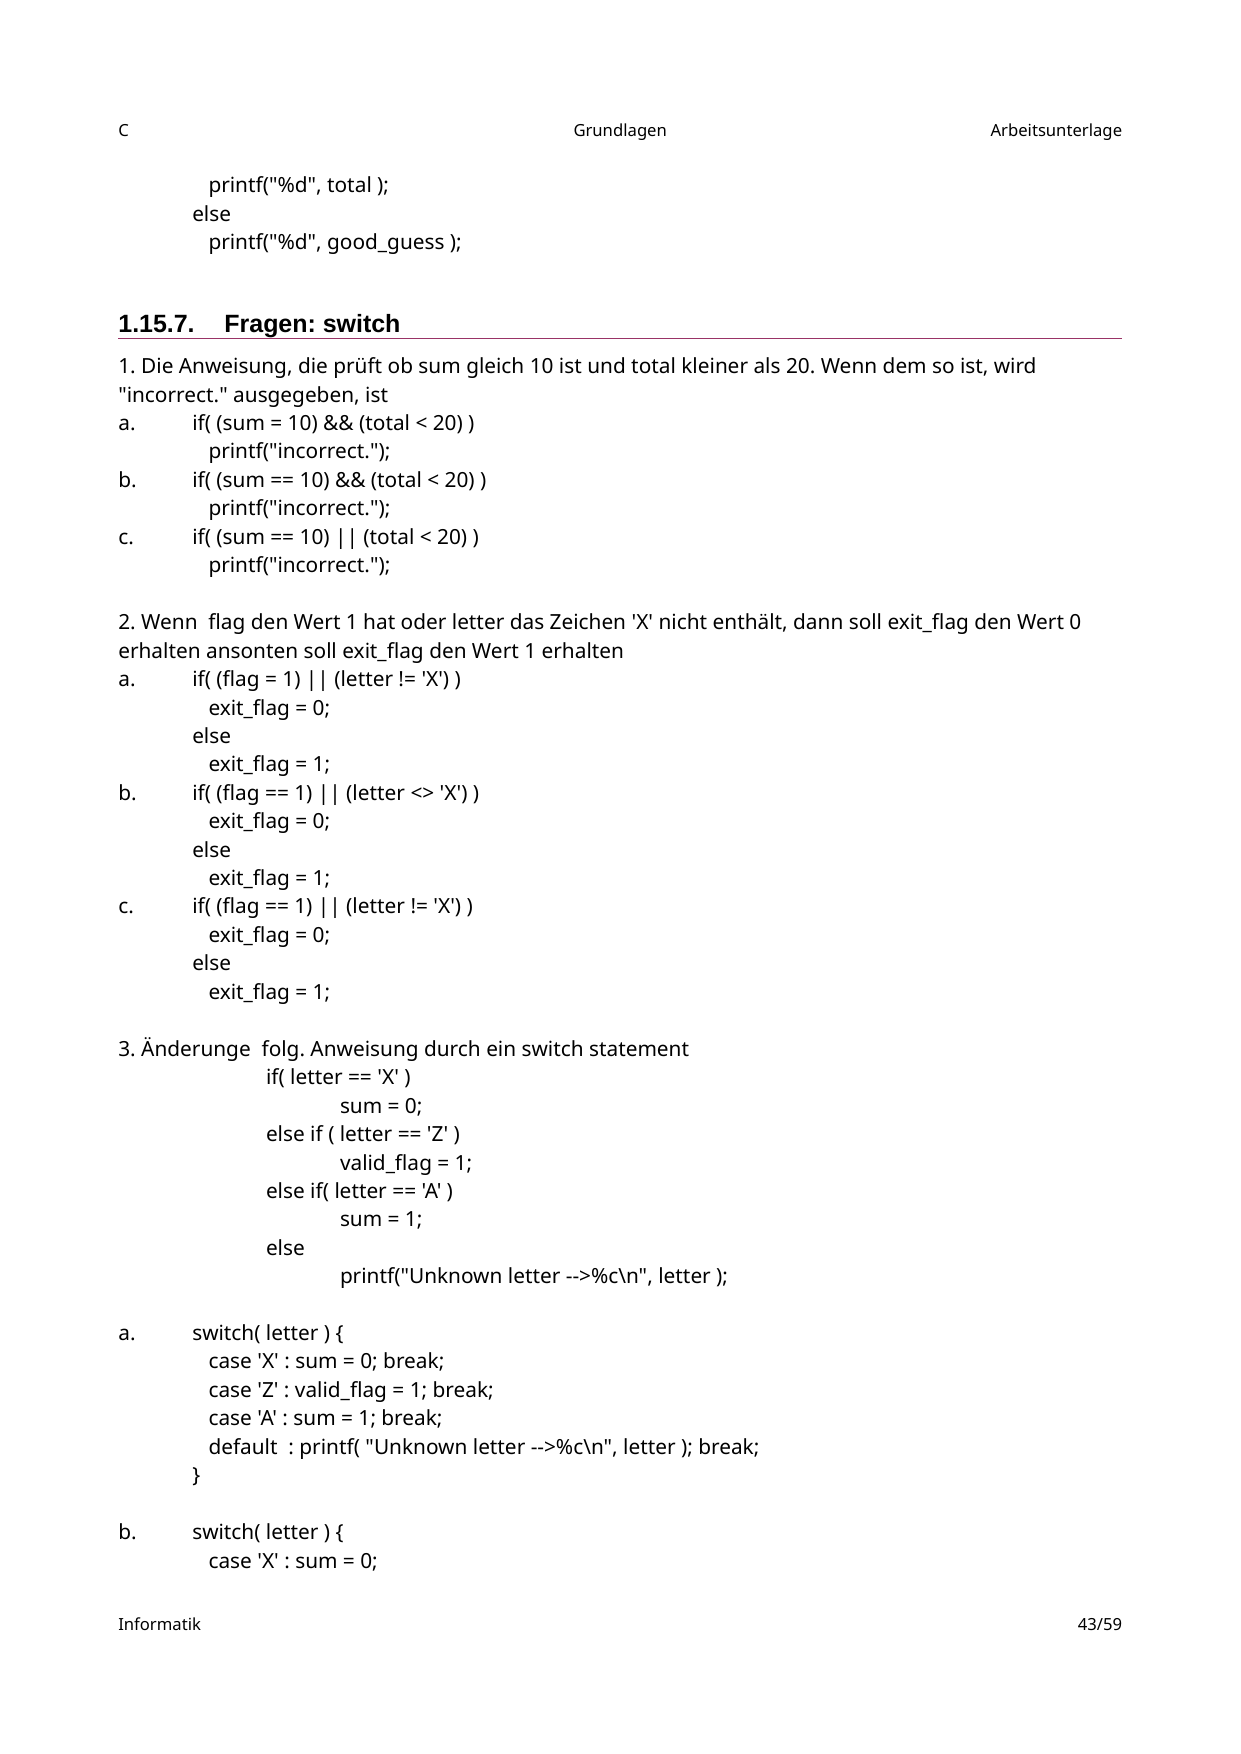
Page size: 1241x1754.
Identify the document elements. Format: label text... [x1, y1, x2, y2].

text else [118, 1233, 1122, 1261]
text printf("incorrect."); [118, 493, 1122, 522]
text 3. Änderunge folg. Anweisung durch ein switch statement [118, 1034, 1122, 1062]
text else if( letter == 'A' ) [118, 1176, 1122, 1204]
text case 'X' : sum = 0; break; [118, 1347, 1122, 1375]
text printf("%d", good_guess ); [118, 227, 1122, 284]
text exit_flag = 0; [118, 920, 1122, 948]
text c. if( (flag == 1) || (letter != 'X') ) [118, 892, 1122, 920]
text b. if( (flag == 1) || (letter <> 'X') ) [118, 778, 1122, 806]
text case 'A' : sum = 1; break; [118, 1403, 1122, 1432]
text b. if( (sum == 10) && (total < 20) ) [118, 465, 1122, 493]
text valid_flag = 1; [118, 1148, 1122, 1176]
text a. if( (flag = 1) || (letter != 'X') ) [118, 664, 1122, 693]
text exit_flag = 0; [118, 806, 1122, 835]
text if( letter == 'X' ) [118, 1062, 1122, 1091]
text a. switch( letter ) { [118, 1318, 1122, 1347]
text else [118, 835, 1122, 863]
text sum = 1; [118, 1204, 1122, 1233]
text exit_flag = 0; [118, 693, 1122, 721]
text else [118, 199, 1122, 227]
text case 'Z' : valid_flag = 1; break; [118, 1375, 1122, 1403]
text exit_flag = 1; [118, 977, 1122, 1005]
text 1. Die Anweisung, die prüft ob sum gleich 10 ist und total kleiner als 20. Wenn dem so ist, wird "incorrect." ausgegeben, ist [118, 351, 1122, 408]
text else if ( letter == 'Z' ) [118, 1119, 1122, 1148]
text printf("Unknown letter -->%c\n", letter ); [118, 1261, 1122, 1290]
text a. if( (sum = 10) && (total < 20) ) [118, 408, 1122, 437]
text exit_flag = 1; [118, 863, 1122, 892]
text else [118, 721, 1122, 749]
text 2. Wenn flag den Wert 1 hat oder letter das Zeichen 'X' nicht enthält, dann soll exit_flag den Wert 0 erhalten ansonten soll exit_flag den Wert 1 erhalten [118, 607, 1122, 664]
text c. if( (sum == 10) || (total < 20) ) [118, 522, 1122, 550]
text case 'X' : sum = 0; [118, 1546, 1122, 1574]
text else [118, 948, 1122, 977]
text sum = 0; [118, 1091, 1122, 1119]
text b. switch( letter ) { [118, 1517, 1122, 1546]
text exit_flag = 1; [118, 749, 1122, 778]
text printf("incorrect."); [118, 550, 1122, 579]
text } [118, 1460, 1122, 1489]
subtitle Fragen: switch [118, 309, 1122, 338]
text printf("%d", total ); [118, 170, 1122, 199]
text default : printf( "Unknown letter -->%c\n", letter ); break; [118, 1432, 1122, 1460]
text printf("incorrect."); [118, 437, 1122, 465]
